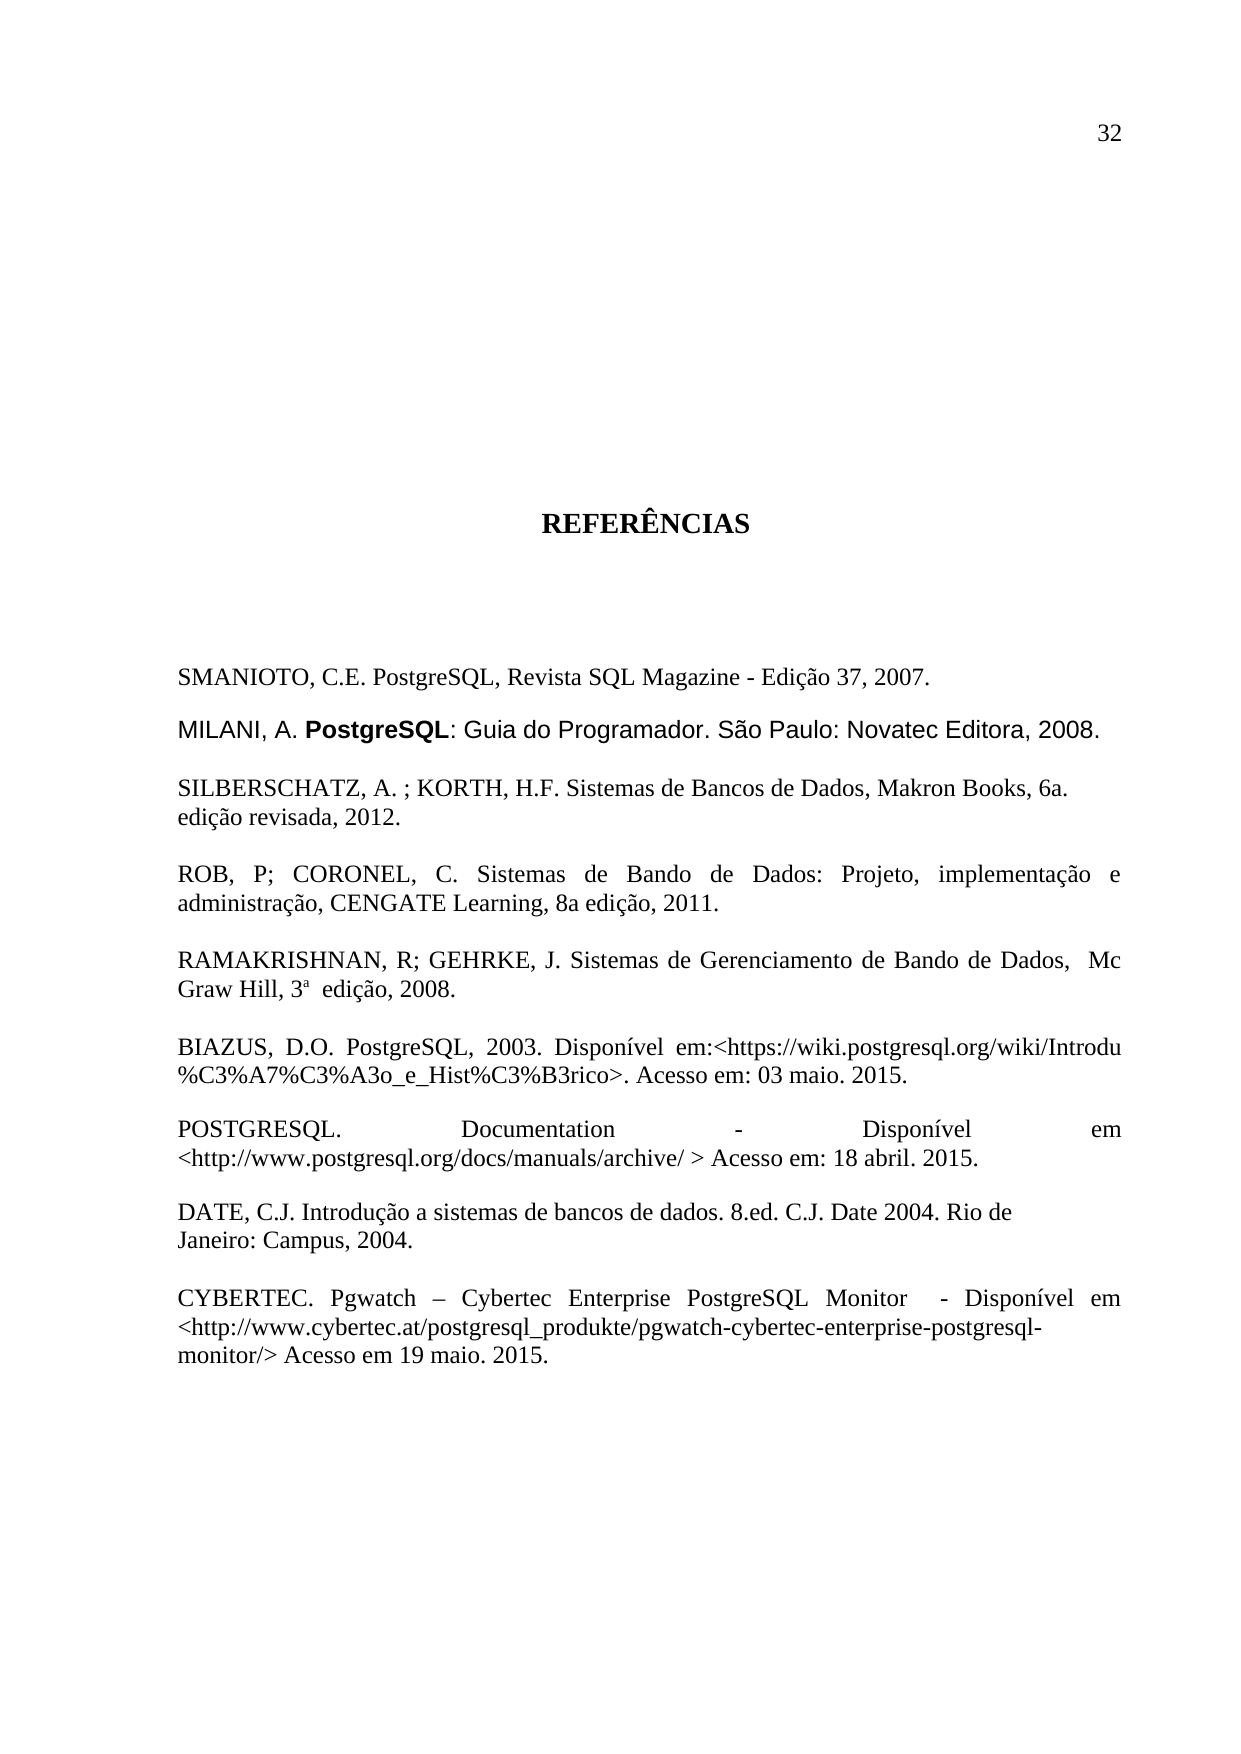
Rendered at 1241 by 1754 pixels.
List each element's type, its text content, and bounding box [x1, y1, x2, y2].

text SILBERSCHATZ, A. ; KORTH, H.F. Sistemas de Bancos de Dados, Makron Books, 6a. [177, 773, 1122, 802]
text RAMAKRISHNAN, R; GEHRKE, J. Sistemas de Gerenciamento de Bando de Dados, Mc Graw Hill, 3a edição, 2008. [177, 945, 1122, 1003]
text BIAZUS, D.O. PostgreSQL, 2003. Disponível em:<https://wiki.postgresql.org/wiki/Introdu%C3%A7%C3%A3o_e_Hist%C3%B3rico>. Acesso em: 03 maio. 2015. [177, 1032, 1122, 1089]
text MILANI, A. PostgreSQL: Guia do Programador. São Paulo: Novatec Editora, 2008. [177, 715, 1122, 744]
text ROB, P; CORONEL, C. Sistemas de Bando de Dados: Projeto, implementação e administração, CENGATE Learning, 8a edição, 2011. [177, 859, 1122, 917]
text DATE, C.J. Introdução a sistemas de bancos de dados. 8.ed. C.J. Date 2004. Rio de [177, 1197, 1122, 1225]
text CYBERTEC. Pgwatch – Cybertec Enterprise PostgreSQL Monitor - Disponível em <http://www.cybertec.at/postgresql_produkte/pgwatch-cybertec-enterprise-postgresql-monitor/> Acesso em 19 maio. 2015. [177, 1283, 1122, 1369]
text Janeiro: Campus, 2004. [177, 1225, 1122, 1254]
text edição revisada, 2012. [177, 802, 1122, 830]
text SMANIOTO, C.E. PostgreSQL, Revista SQL Magazine - Edição 37, 2007. [177, 662, 1122, 690]
text POSTGRESQL. Documentation - Disponível em <http://www.postgresql.org/docs/manuals/archive/ > Acesso em: 18 abril. 2015. [177, 1114, 1122, 1172]
text Referências [177, 506, 1122, 540]
